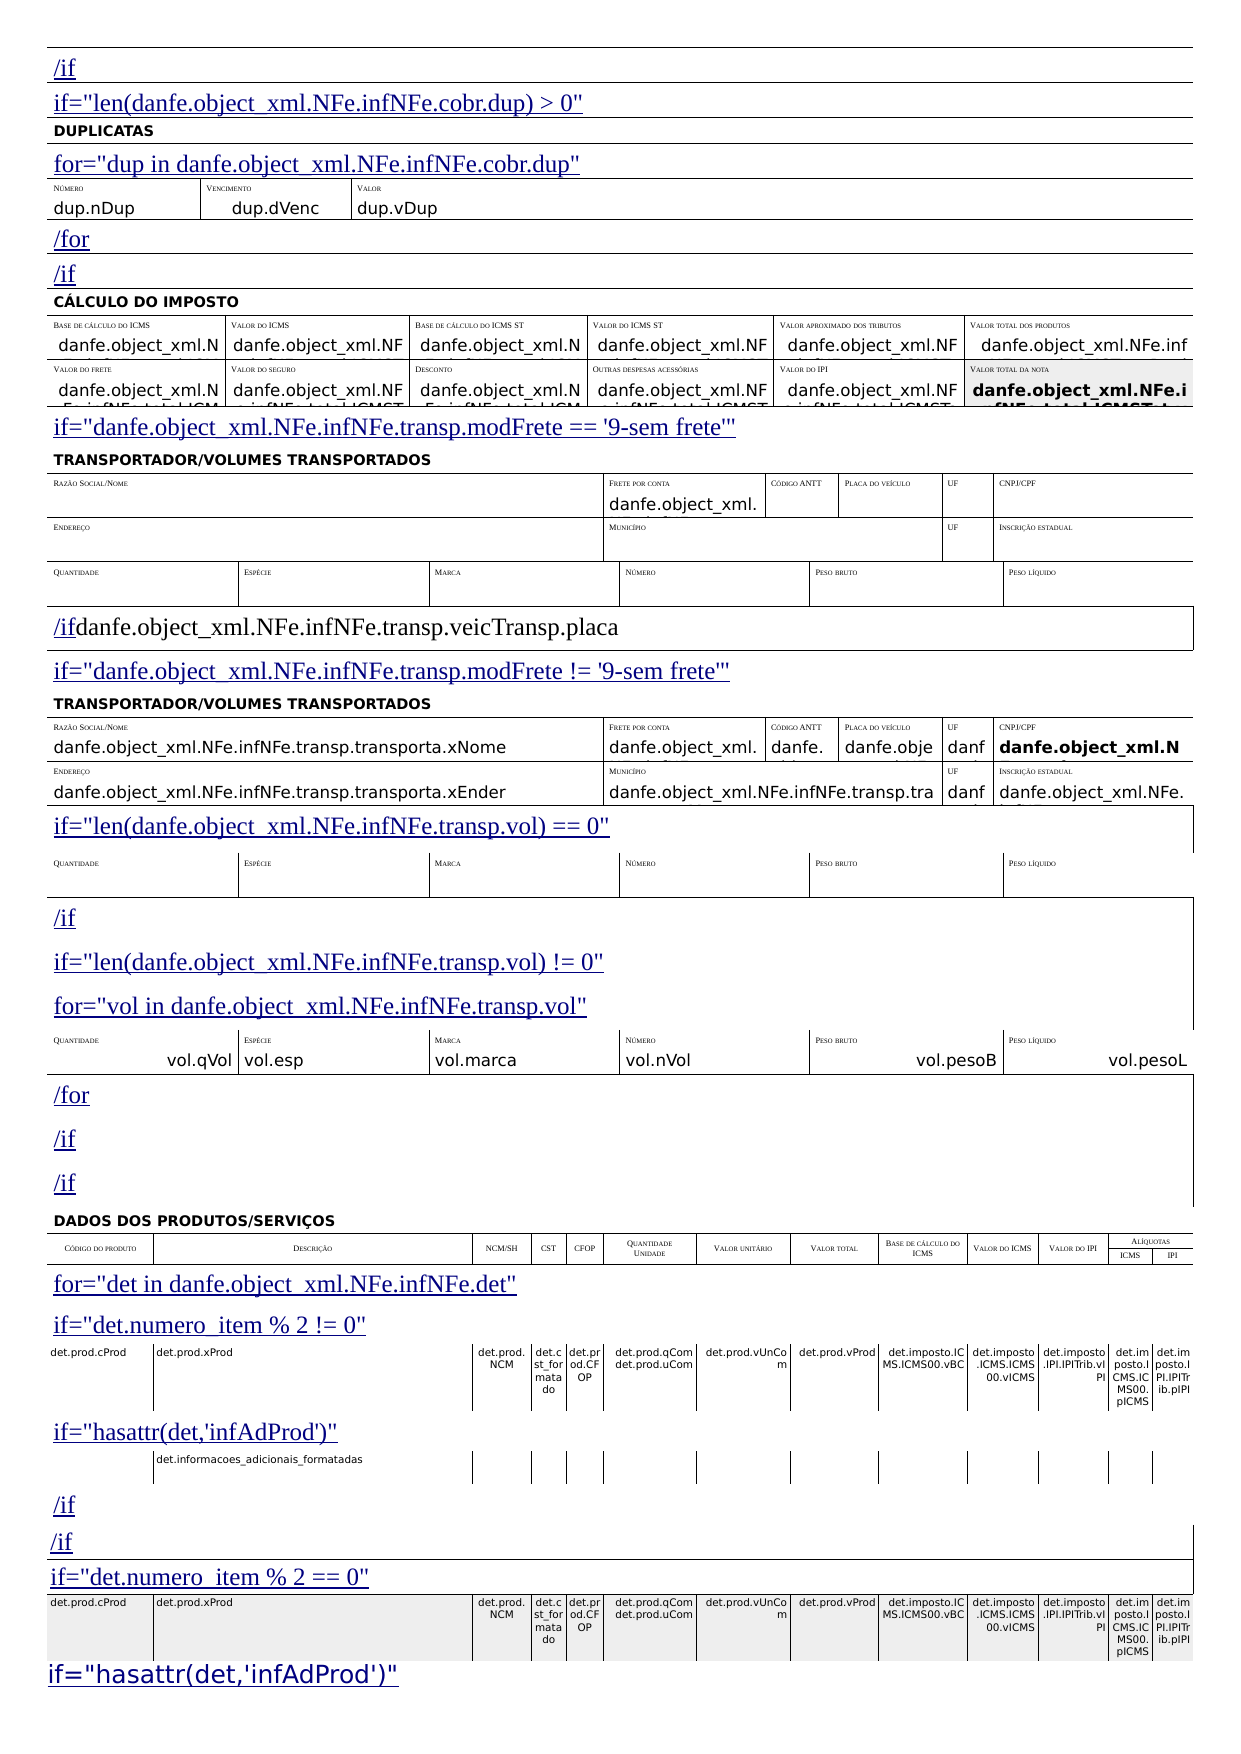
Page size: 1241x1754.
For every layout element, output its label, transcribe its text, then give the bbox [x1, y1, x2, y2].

table_cell [1039, 1451, 1108, 1484]
table_cell Endereço danfe.object_xml.NFe.infNFe.transp.transporta.xEnder [47, 762, 603, 805]
table_cell Razão Social/Nome danfe.object_xml.NFe.infNFe.transp.transporta.xNome [47, 718, 603, 761]
table_cell det.prod.cProd [47, 1595, 153, 1661]
table_cell Alíquotas [1109, 1234, 1193, 1248]
table_cell Número dup.nDup [47, 179, 200, 218]
table_cell det.cst_formatado [532, 1344, 566, 1411]
table_cell if="len(danfe.object_xml.NFe.infNFe.transp.vol) != 0" [47, 941, 1193, 985]
table_cell [473, 1451, 531, 1484]
table_cell Quantidade vol.qVol [47, 1030, 238, 1074]
table_cell if="len(danfe.object_xml.NFe.infNFe.transp.vol) == 0" [47, 806, 1193, 853]
table_cell det.prod.NCM [473, 1595, 531, 1661]
table_cell Inscrição estadual danfe.object_xml.NFe.infNFe.transp.transporta.IE [994, 762, 1193, 805]
table_cell IPI [1153, 1249, 1193, 1264]
table_cell det.prod.vProd [791, 1595, 878, 1661]
table_cell Valor do IPI [1039, 1234, 1108, 1264]
table_cell [791, 1451, 878, 1484]
table_cell det.prod.xProd [154, 1595, 472, 1661]
table_cell /ifdanfe.object_xml.NFe.infNFe.transp.veicTransp.placa [47, 607, 1193, 650]
table_cell Valor do ICMS [968, 1234, 1038, 1264]
table_cell if="danfe.object_xml.NFe.infNFe.transp.modFrete != '9-sem frete'" [47, 651, 1193, 690]
table_cell /for [47, 1075, 1193, 1118]
table_cell det.imposto.ICMS.ICMS00.vBC [879, 1595, 967, 1661]
table_cell det.prod.cProd [47, 1344, 153, 1411]
table_cell det.prod.vUnCom [697, 1595, 790, 1661]
table_cell DUPLICATAS [47, 118, 1193, 143]
table_cell if="hasattr(det,'infAdProd')" [47, 1661, 1193, 1690]
table_cell UF [943, 518, 993, 561]
table_cell if="det.numero_item % 2 == 0" [47, 1560, 1193, 1594]
table_cell Peso líquido [1004, 853, 1193, 897]
table_cell for="vol in danfe.object_xml.NFe.infNFe.transp.vol" [47, 985, 1193, 1030]
table_cell CÁLCULO DO IMPOSTO [47, 289, 1193, 315]
table_cell if="len(danfe.object_xml.NFe.infNFe.cobr.dup) > 0" [47, 83, 1193, 117]
table_cell CNPJ/CPF [994, 474, 1193, 517]
table_cell Código ANTT danfe.object_xml.NFe.infNFe.transp.veicTransp.RNTC [766, 718, 838, 761]
table_cell Marca [430, 853, 619, 897]
table_cell NCM/SH [473, 1234, 531, 1264]
table_cell for="det in danfe.object_xml.NFe.infNFe.det" [47, 1265, 1193, 1304]
table_cell Número [620, 853, 809, 897]
table_cell TRANSPORTADOR/VOLUMES TRANSPORTADOS [47, 446, 1193, 473]
table_cell Valor unitário [697, 1234, 790, 1264]
table_cell [1109, 1451, 1152, 1484]
table_cell Valor total da nota danfe.object_xml.NFe.infNFe.total.ICMSTot.vNF [965, 360, 1193, 406]
table_cell [604, 1451, 696, 1484]
table_cell Razão Social/Nome [47, 474, 603, 517]
table_cell CST [532, 1234, 566, 1264]
table_cell Descrição [154, 1234, 472, 1264]
table_cell det.prod.CFOP [567, 1595, 603, 1661]
table_cell Espécie [239, 853, 429, 897]
table_cell Valor do frete danfe.object_xml.NFe.infNFe.total.ICMSTot.vFrete [47, 360, 225, 406]
table_cell UF danfe.object_xml.NFe.infNFe.transp.transporta.UF [943, 718, 993, 761]
table_cell [47, 1451, 153, 1484]
table_cell Valor dup.vDup [352, 179, 1193, 218]
table_cell det.imposto.ICMS.ICMS00.pICMS [1109, 1595, 1152, 1661]
table_cell /if [47, 1525, 1193, 1559]
table_cell for="dup in danfe.object_xml.NFe.infNFe.cobr.dup" [47, 144, 1193, 178]
table_cell det.prod.CFOP [567, 1344, 603, 1411]
table_cell det.prod.NCM [473, 1344, 531, 1411]
table_cell Valor do ICMS danfe.object_xml.NFe.infNFe.total.ICMSTot.vICMS [226, 316, 409, 359]
table_cell if="hasattr(det,'infAdProd')" [47, 1411, 1193, 1451]
table_cell Peso bruto [810, 853, 1003, 897]
table_cell Valor do ICMS ST danfe.object_xml.NFe.infNFe.total.ICMSTot.vST [588, 316, 773, 359]
table_cell det.prod.qCom det.prod.uCom [604, 1344, 696, 1411]
table_cell det.imposto.IPI.IPITrib.vIPI [1039, 1344, 1108, 1411]
table_cell Placa do veículo [839, 474, 942, 517]
table_cell CNPJ/CPF danfe.object_xml.NFe.cnpj_transportadora_formatado [994, 718, 1193, 761]
table_cell Município [604, 518, 942, 561]
table_cell Inscrição estadual [994, 518, 1193, 561]
table_cell det.prod.qCom det.prod.uCom [604, 1595, 696, 1661]
table_cell UF [943, 474, 993, 517]
table_cell det.informacoes_adicionais_formatadas [154, 1451, 472, 1484]
table_cell det.prod.vProd [791, 1344, 878, 1411]
table_cell [879, 1451, 967, 1484]
table_cell Base de cálculo do ICMS [879, 1234, 967, 1264]
table_cell DADOS DOS PRODUTOS/SERVIÇOS [47, 1207, 1193, 1233]
table_cell Frete por conta danfe.object_xml.NFe.infNFe.transp.modFrete [604, 718, 765, 761]
table_cell if="danfe.object_xml.NFe.infNFe.transp.modFrete == '9-sem frete'" [47, 407, 1193, 446]
table_cell CFOP [567, 1234, 603, 1264]
table_cell Valor total dos produtos danfe.object_xml.NFe.infNFe.total.ICMSTot.vProd [965, 316, 1193, 359]
table_cell [968, 1451, 1038, 1484]
table_cell Peso bruto [810, 562, 1003, 606]
table_cell Código ANTT [766, 474, 838, 517]
table_cell Frete por conta danfe.object_xml.NFe.infNFe.transp.modFrete [604, 474, 765, 517]
table_cell Outras despesas acessórias danfe.object_xml.NFe.infNFe.total.ICMSTot.vOutro [588, 360, 773, 406]
table_cell /if [47, 254, 1193, 288]
table_cell Marca vol.marca [430, 1030, 619, 1074]
table_cell /if [47, 898, 1193, 941]
table_cell Desconto danfe.object_xml.NFe.infNFe.total.ICMSTot.vDesc [410, 360, 587, 406]
table_cell Município danfe.object_xml.NFe.infNFe.transp.transporta.xMun [604, 762, 942, 805]
table_cell Peso bruto vol.pesoB [810, 1030, 1003, 1074]
table_cell /if [47, 1118, 1193, 1162]
table_cell Espécie vol.esp [239, 1030, 429, 1074]
table_cell det.prod.vUnCom [697, 1344, 790, 1411]
table_cell Quantidade Unidade [604, 1234, 696, 1264]
table_cell Número vol.nVol [620, 1030, 809, 1074]
table_cell Base de cálculo do ICMS ST danfe.object_xml.NFe.infNFe.total.ICMSTot.vBCST [410, 316, 587, 359]
table_cell det.imposto.ICMS.ICMS00.vICMS [968, 1344, 1038, 1411]
table_cell det.imposto.IPI.IPITrib.vIPI [1039, 1595, 1108, 1661]
table_cell Marca [430, 562, 619, 606]
table_cell /if [47, 1484, 1193, 1524]
table_cell Base de cálculo do ICMS danfe.object_xml.NFe.infNFe.total.ICMSTot.vBC [47, 316, 225, 359]
table_cell Placa do veículo danfe.object_xml.NFe.infNFe.transp.veicTransp.placa [839, 718, 942, 761]
table_cell Valor do seguro danfe.object_xml.NFe.infNFe.total.ICMSTot.vSeg [226, 360, 409, 406]
table_cell Número [620, 562, 809, 606]
table_cell [532, 1451, 566, 1484]
table_cell det.imposto.IPI.IPITrib.pIPI [1153, 1595, 1193, 1661]
table_cell Valor aproximado dos tributos danfe.object_xml.NFe.infNFe.total.ICMSTot.vTotTrib [774, 316, 964, 359]
table_cell TRANSPORTADOR/VOLUMES TRANSPORTADOS [47, 690, 1193, 717]
table_cell det.cst_formatado [532, 1595, 566, 1661]
table_cell [1153, 1451, 1193, 1484]
table_cell Peso líquido vol.pesoL [1004, 1030, 1193, 1074]
table_cell det.prod.xProd [154, 1344, 472, 1411]
table_cell Endereço [47, 518, 603, 561]
table_cell Código do produto [47, 1234, 153, 1264]
table_cell /if [47, 1163, 1193, 1207]
table_cell Espécie [239, 562, 429, 606]
table_cell if="det.numero_item % 2 != 0" [47, 1304, 1193, 1344]
table_cell /for [47, 220, 1193, 253]
table_cell det.imposto.ICMS.ICMS00.pICMS [1109, 1344, 1152, 1411]
table_cell /if [47, 48, 1193, 82]
table_cell UF danfe.object_xml.NFe.infNFe.transp.transporta.UF [943, 762, 993, 805]
table_cell det.imposto.ICMS.ICMS00.vICMS [968, 1595, 1038, 1661]
table_cell Valor do IPI danfe.object_xml.NFe.infNFe.total.ICMSTot.vIPI [774, 360, 964, 406]
table_cell Valor total [791, 1234, 878, 1264]
table_cell [697, 1451, 790, 1484]
table_cell det.imposto.IPI.IPITrib.pIPI [1153, 1344, 1193, 1411]
table_cell ICMS [1109, 1249, 1152, 1264]
table_cell Quantidade [47, 853, 238, 897]
table_cell Vencimento dup.dVenc [201, 179, 351, 218]
table_cell det.imposto.ICMS.ICMS00.vBC [879, 1344, 967, 1411]
table_cell [567, 1451, 603, 1484]
table_cell Peso líquido [1004, 562, 1193, 606]
table_cell Quantidade [47, 562, 238, 606]
